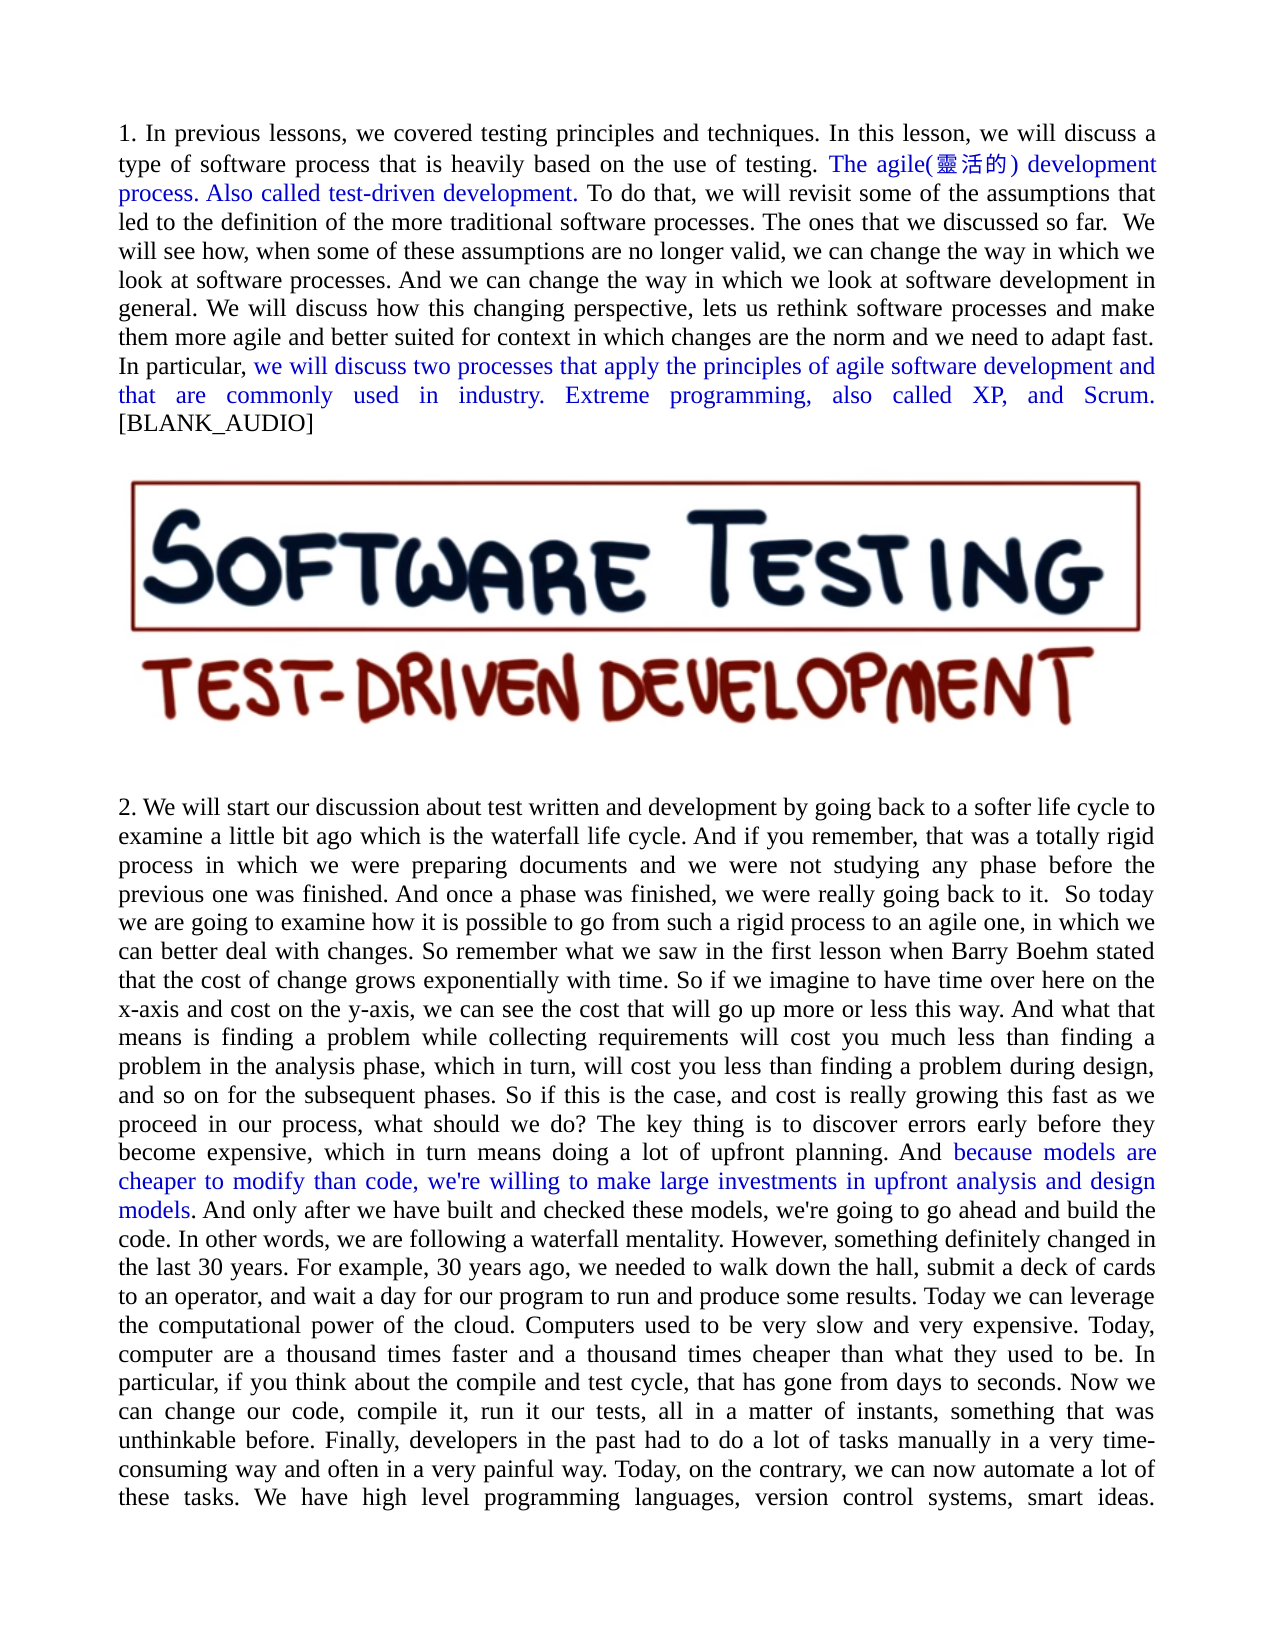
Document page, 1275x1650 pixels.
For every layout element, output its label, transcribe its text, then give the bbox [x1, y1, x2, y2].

picture [118, 466, 1157, 735]
text 1. In previous lessons, we covered testing principles and techniques. In this lesson, we will discuss a type of software process that is heavily based on the use of testing. The agile(靈活的) development process. Also called test-driven development. To do that, we will revisit some of the assumptions that led to the definition of the more traditional software processes. The ones that we discussed so far. We will see how, when some of these assumptions are no longer valid, we can change the way in which we look at software processes. And we can change the way in which we look at software development in general. We will discuss how this changing perspective, lets us rethink software processes and make them more agile and better suited for context in which changes are the norm and we need to adapt fast. In particular, we will discuss two processes that apply the principles of agile software development and that are commonly used in industry. Extreme programming, also called XP, and Scrum. [BLANK_AUDIO] [118, 118, 1157, 437]
text 2. We will start our discussion about test written and development by going back to a softer life cycle to examine a little bit ago which is the waterfall life cycle. And if you remember, that was a totally rigid process in which we were preparing documents and we were not studying any phase before the previous one was finished. And once a phase was finished, we were really going back to it. So today we are going to examine how it is possible to go from such a rigid process to an agile one, in which we can better deal with changes. So remember what we saw in the first lesson when Barry Boehm stated that the cost of change grows exponentially with time. So if we imagine to have time over here on the x-axis and cost on the y-axis, we can see the cost that will go up more or less this way. And what that means is finding a problem while collecting requirements will cost you much less than finding a problem in the analysis phase, which in turn, will cost you less than finding a problem during design, and so on for the subsequent phases. So if this is the case, and cost is really growing this fast as we proceed in our process, what should we do? The key thing is to discover errors early before they become expensive, which in turn means doing a lot of upfront planning. And because models are cheaper to modify than code, we're willing to make large investments in upfront analysis and design models. And only after we have built and checked these models, we're going to go ahead and build the code. In other words, we are following a waterfall mentality. However, something definitely changed in the last 30 years. For example, 30 years ago, we needed to walk down the hall, submit a deck of cards to an operator, and wait a day for our program to run and produce some results. Today we can leverage the computational power of the cloud. Computers used to be very slow and very expensive. Today, computer are a thousand times faster and a thousand times cheaper than what they used to be. In particular, if you think about the compile and test cycle, that has gone from days to seconds. Now we can change our code, compile it, run it our tests, all in a matter of instants, something that was unthinkable before. Finally, developers in the past had to do a lot of tasks manually in a very time-consuming way and often in a very painful way. Today, on the contrary, we can now automate a lot of these tasks. We have high level programming languages, version control systems, smart ideas. [118, 792, 1157, 1511]
